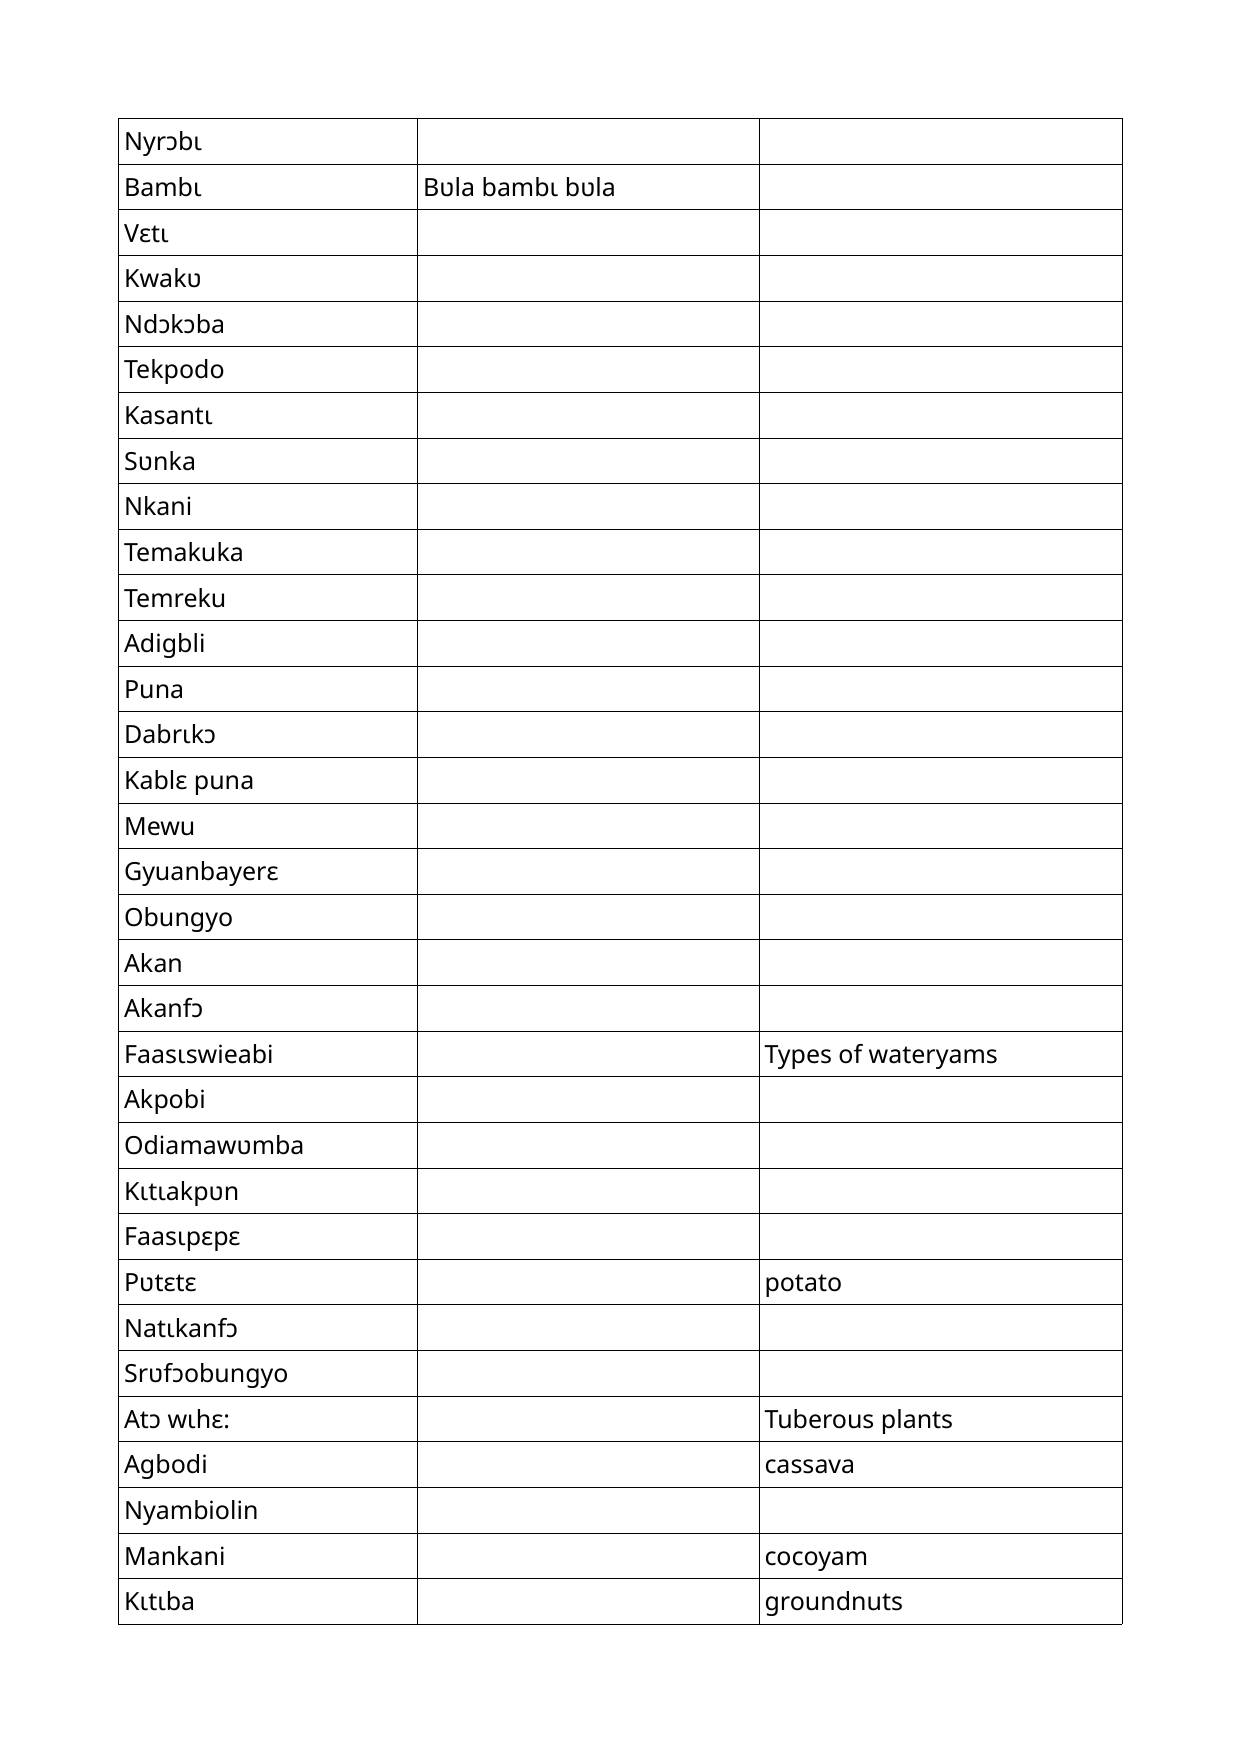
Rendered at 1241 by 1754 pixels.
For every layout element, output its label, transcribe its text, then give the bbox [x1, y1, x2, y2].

table_cell Sʋnka [119, 439, 417, 483]
table_cell Akpobi [119, 1077, 417, 1122]
table_cell Temreku [119, 575, 417, 620]
table_cell [760, 165, 1122, 209]
table_cell [418, 849, 759, 894]
table_cell [760, 393, 1122, 437]
table_cell cocoyam [760, 1534, 1122, 1578]
table_cell Mewu [119, 804, 417, 848]
table_cell Tekpodo [119, 347, 417, 392]
table_cell Bambɩ [119, 165, 417, 209]
table_cell [418, 1260, 759, 1304]
table_cell Puna [119, 667, 417, 711]
table_cell [418, 302, 759, 346]
table_cell potato [760, 1260, 1122, 1304]
table_cell [418, 1442, 759, 1487]
table_cell [760, 256, 1122, 301]
table_cell [760, 439, 1122, 483]
table_cell [760, 1214, 1122, 1259]
table_cell [418, 1123, 759, 1167]
table_cell Dabrɩkɔ [119, 712, 417, 757]
table_cell Agbodi [119, 1442, 417, 1487]
table_cell [760, 575, 1122, 620]
table_cell [418, 804, 759, 848]
table_cell Obungyo [119, 895, 417, 939]
table_cell [418, 1488, 759, 1532]
table_cell [418, 210, 759, 255]
table_cell [760, 1351, 1122, 1396]
table_cell Ndɔkɔba [119, 302, 417, 346]
table_cell [760, 1077, 1122, 1122]
table_cell Akanfɔ [119, 986, 417, 1031]
table_cell [418, 1305, 759, 1350]
table_cell Adigbli [119, 621, 417, 666]
table_cell [418, 119, 759, 164]
table_cell Mankani [119, 1534, 417, 1578]
table_cell [760, 347, 1122, 392]
table_cell Srʋfɔobungyo [119, 1351, 417, 1396]
table_cell [760, 667, 1122, 711]
table_cell [760, 1169, 1122, 1213]
table_cell [418, 1397, 759, 1441]
table_cell [760, 530, 1122, 574]
table_cell Kɩtɩakpʋn [119, 1169, 417, 1213]
table_cell cassava [760, 1442, 1122, 1487]
table_cell [760, 804, 1122, 848]
table_cell Gyuanbayerɛ [119, 849, 417, 894]
table_cell [760, 1488, 1122, 1532]
table_cell Kasantɩ [119, 393, 417, 437]
table_cell Odiamawʋmba [119, 1123, 417, 1167]
table_cell [418, 575, 759, 620]
table_cell [418, 895, 759, 939]
table_cell [418, 667, 759, 711]
table_cell Kɩtɩba [119, 1579, 417, 1624]
table_cell [418, 484, 759, 529]
table_cell Natɩkanfɔ [119, 1305, 417, 1350]
table_cell [418, 1169, 759, 1213]
table_cell [418, 1032, 759, 1076]
table_cell Nyambiolin [119, 1488, 417, 1532]
table_cell [418, 1077, 759, 1122]
table_cell Bʋla bambɩ bʋla [418, 165, 759, 209]
table_cell [760, 484, 1122, 529]
table_cell Tuberous plants [760, 1397, 1122, 1441]
table_cell groundnuts [760, 1579, 1122, 1624]
table_cell [418, 758, 759, 802]
table_cell [760, 758, 1122, 802]
table_cell Kwakʋ [119, 256, 417, 301]
table_cell [760, 621, 1122, 666]
table_cell [418, 1579, 759, 1624]
table_cell Nyrɔbɩ [119, 119, 417, 164]
table_cell Nkani [119, 484, 417, 529]
table_cell Faasɩswieabi [119, 1032, 417, 1076]
table_cell [418, 986, 759, 1031]
table_cell [760, 119, 1122, 164]
table_cell Faasɩpɛpɛ [119, 1214, 417, 1259]
table_cell Akan [119, 940, 417, 985]
table_cell [418, 1534, 759, 1578]
table_cell [760, 940, 1122, 985]
table_cell Temakuka [119, 530, 417, 574]
table_cell Vɛtɩ [119, 210, 417, 255]
table_cell [418, 439, 759, 483]
table_cell Types of wateryams [760, 1032, 1122, 1076]
table_cell [760, 895, 1122, 939]
table_cell [418, 256, 759, 301]
table_cell [418, 393, 759, 437]
table_cell [760, 712, 1122, 757]
table_cell [418, 530, 759, 574]
table_cell [418, 1351, 759, 1396]
table_cell [418, 621, 759, 666]
table_cell [760, 849, 1122, 894]
table_cell [760, 986, 1122, 1031]
table_cell Kablɛ puna [119, 758, 417, 802]
table_cell [760, 1123, 1122, 1167]
table_cell [760, 210, 1122, 255]
table_cell [760, 1305, 1122, 1350]
table_cell [418, 1214, 759, 1259]
table_cell [418, 712, 759, 757]
table_cell [760, 302, 1122, 346]
table_cell Pʋtɛtɛ [119, 1260, 417, 1304]
table_cell Atɔ wɩhɛ: [119, 1397, 417, 1441]
table_cell [418, 347, 759, 392]
table_cell [418, 940, 759, 985]
